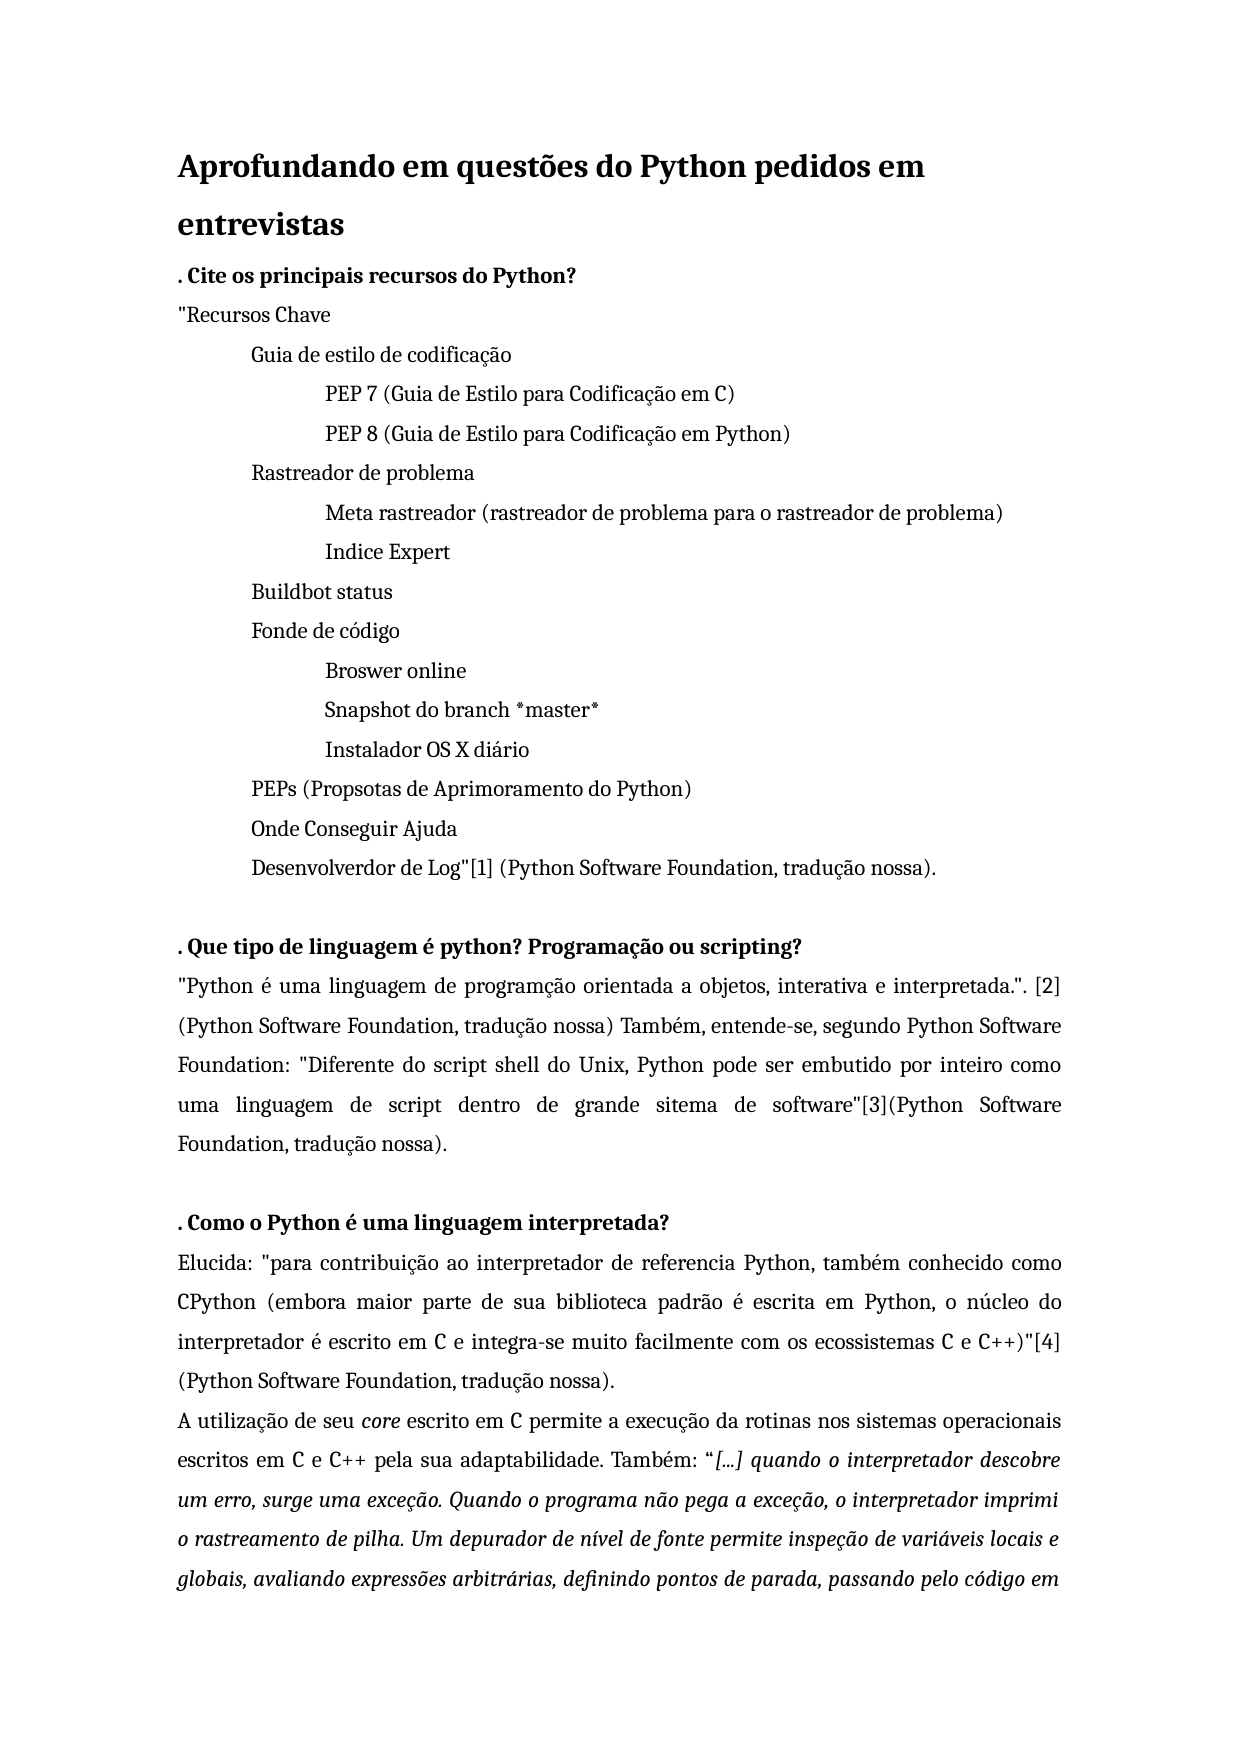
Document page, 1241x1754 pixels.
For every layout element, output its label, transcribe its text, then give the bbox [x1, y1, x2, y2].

text Meta rastreador (rastreador de problema para o rastreador de problema) [177, 499, 1063, 526]
text Indice Expert [177, 539, 1063, 565]
text Elucida: "para contribuição ao interpretador de referencia Python, também conhecido como CPython (embora maior parte de sua biblioteca padrão é escrita em Python, o núcleo do interpretador é escrito em C e integra-se muito facilmente com os ecossistemas C e C++)"[4](Python Software Foundation, tradução nossa). [177, 1249, 1063, 1394]
text Instalador OS X diário [177, 736, 1063, 763]
text PEP 8 (Guia de Estilo para Codificação em Python) [177, 421, 1063, 447]
text Aprofundando em questões do Python pedidos em entrevistas [177, 148, 1063, 243]
text . Que tipo de linguagem é python? Programação ou scripting? [177, 934, 1063, 960]
text . Como o Python é uma linguagem interpretada? [177, 1210, 1063, 1236]
text "Recursos Chave [177, 302, 1063, 328]
text Onde Conseguir Ajuda [177, 815, 1063, 842]
text Rastreador de problema [177, 460, 1063, 486]
text "Python é uma linguagem de programção orientada a objetos, interativa e interpretada.". [2](Python Software Foundation, tradução nossa) Também, entende-se, segundo Python Software Foundation: "Diferente do script shell do Unix, Python pode ser embutido por inteiro como uma linguagem de script dentro de grande sitema de software"[3](Python Software Foundation, tradução nossa). [177, 973, 1063, 1157]
text Fonde de código [177, 618, 1063, 644]
text Desenvolverdor de Log"[1] (Python Software Foundation, tradução nossa). [177, 855, 1063, 881]
text Snapshot do branch *master* [177, 697, 1063, 723]
text PEP 7 (Guia de Estilo para Codificação em C) [177, 381, 1063, 407]
text . Cite os principais recursos do Python? [177, 263, 1063, 289]
text Buildbot status [177, 578, 1063, 605]
text A utilização de seu core escrito em C permite a execução da rotinas nos sistemas operacionais escritos em C e C++ pela sua adaptabilidade. Também: “[...] quando o interpretador descobre um erro, surge uma exceção. Quando o programa não pega a exceção, o interpretador imprimi o rastreamento de pilha. Um depurador de nível de fonte permite inspeção de variáveis locais e globais, avaliando expressões arbitrárias, definindo pontos de parada, passando pelo código em [177, 1407, 1063, 1592]
text Broswer online [177, 657, 1063, 684]
text PEPs (Propsotas de Aprimoramento do Python) [177, 776, 1063, 802]
text Guia de estilo de codificação [177, 342, 1063, 368]
